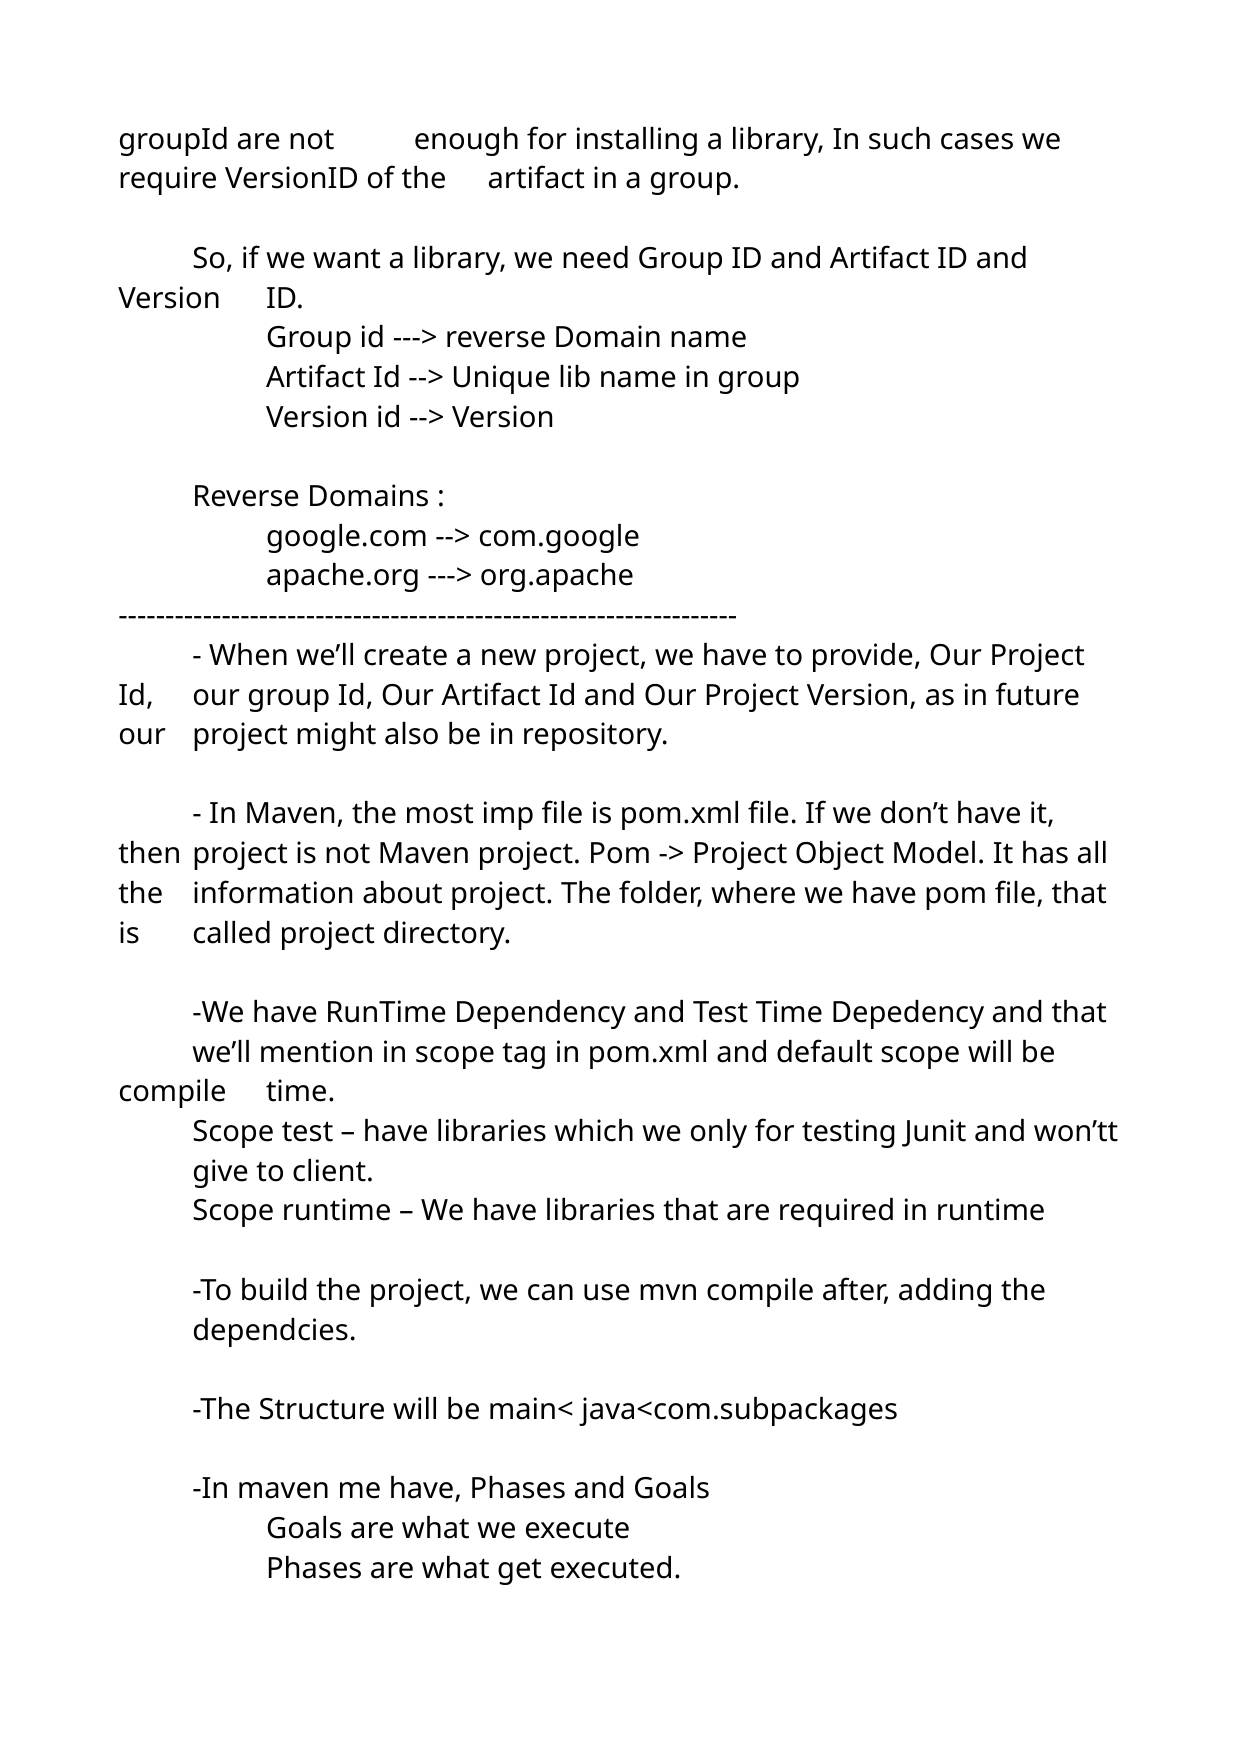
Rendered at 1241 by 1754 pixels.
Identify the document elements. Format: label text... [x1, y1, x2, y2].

text So, if we want a library, we need Group ID and Artifact ID and Version ID. [118, 237, 1122, 317]
text Scope test – have libraries which we only for testing Junit and won’tt give to client. [118, 1110, 1122, 1190]
text Group id ---> reverse Domain name [118, 317, 1122, 356]
text groupId are not enough for installing a library, In such cases we require VersionID of the artifact in a group. [118, 118, 1122, 197]
text Artifact Id --> Unique lib name in group [118, 356, 1122, 396]
text -To build the project, we can use mvn compile after, adding the dependcies. [118, 1269, 1122, 1348]
text Goals are what we execute [118, 1507, 1122, 1547]
text -We have RunTime Dependency and Test Time Depedency and that we’ll mention in scope tag in pom.xml and default scope will be compile time. [118, 991, 1122, 1110]
text - When we’ll create a new project, we have to provide, Our Project Id, our group Id, Our Artifact Id and Our Project Version, as in future our project might also be in repository. [118, 634, 1122, 753]
text Scope runtime – We have libraries that are required in runtime [118, 1190, 1122, 1229]
text -In maven me have, Phases and Goals [118, 1467, 1122, 1507]
text Phases are what get executed. [118, 1547, 1122, 1587]
text apache.org ---> org.apache [118, 555, 1122, 594]
text -The Structure will be main< java<com.subpackages [118, 1388, 1122, 1428]
text ------------------------------------------------------------------ [118, 594, 1122, 634]
text Reverse Domains : [118, 475, 1122, 515]
text Version id --> Version [118, 396, 1122, 436]
text - In Maven, the most imp file is pom.xml file. If we don’t have it, then project is not Maven project. Pom -> Project Object Model. It has all the information about project. The folder, where we have pom file, that is called project directory. [118, 793, 1122, 952]
text google.com --> com.google [118, 515, 1122, 555]
